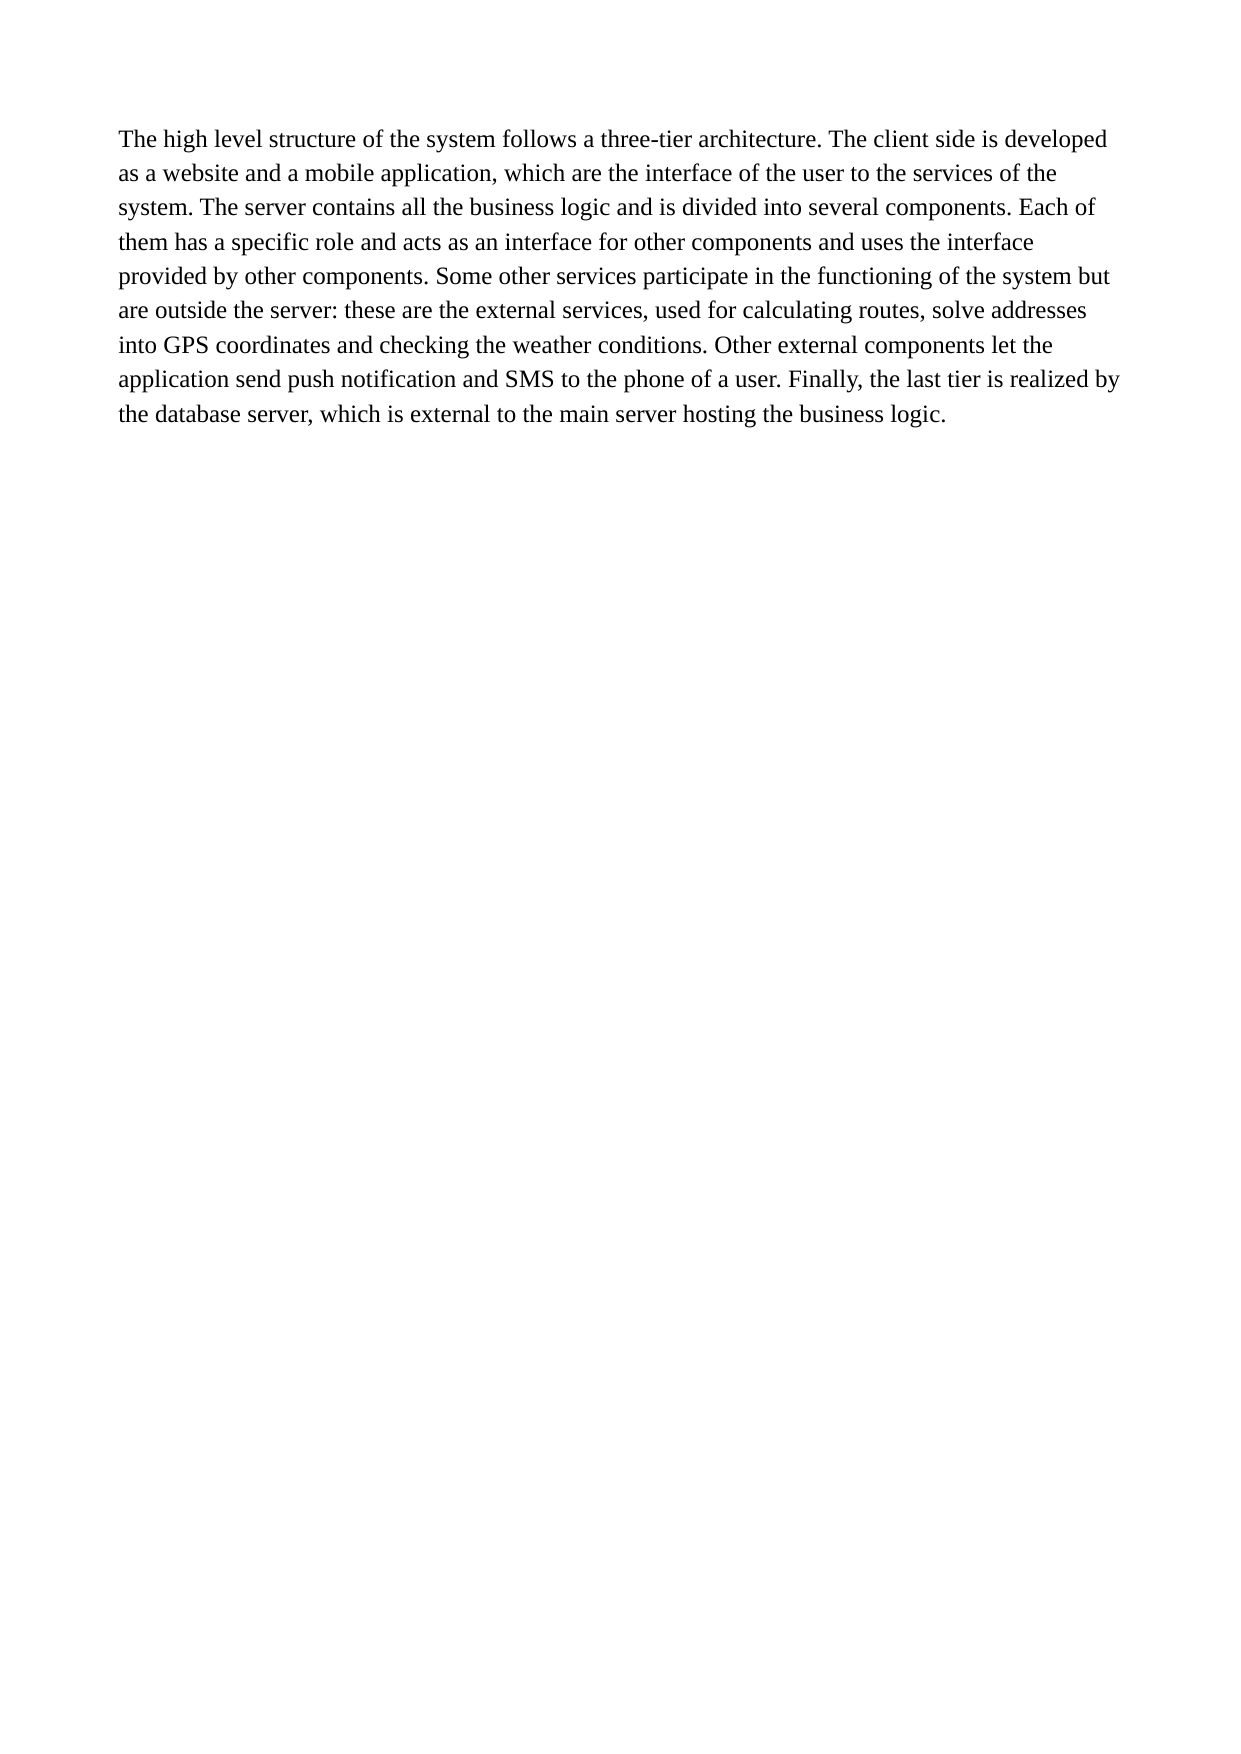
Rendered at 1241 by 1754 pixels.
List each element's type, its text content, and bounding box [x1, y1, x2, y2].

text The high level structure of the system follows a three-tier architecture. The client side is developed as a website and a mobile application, which are the interface of the user to the services of the system. The server contains all the business logic and is divided into several components. Each of them has a specific role and acts as an interface for other components and uses the interface provided by other components. Some other services participate in the functioning of the system but are outside the server: these are the external services, used for calculating routes, solve addresses into GPS coordinates and checking the weather conditions. Other external components let the application send push notification and SMS to the phone of a user. Finally, the last tier is realized by the database server, which is external to the main server hosting the business logic. [118, 118, 1122, 427]
